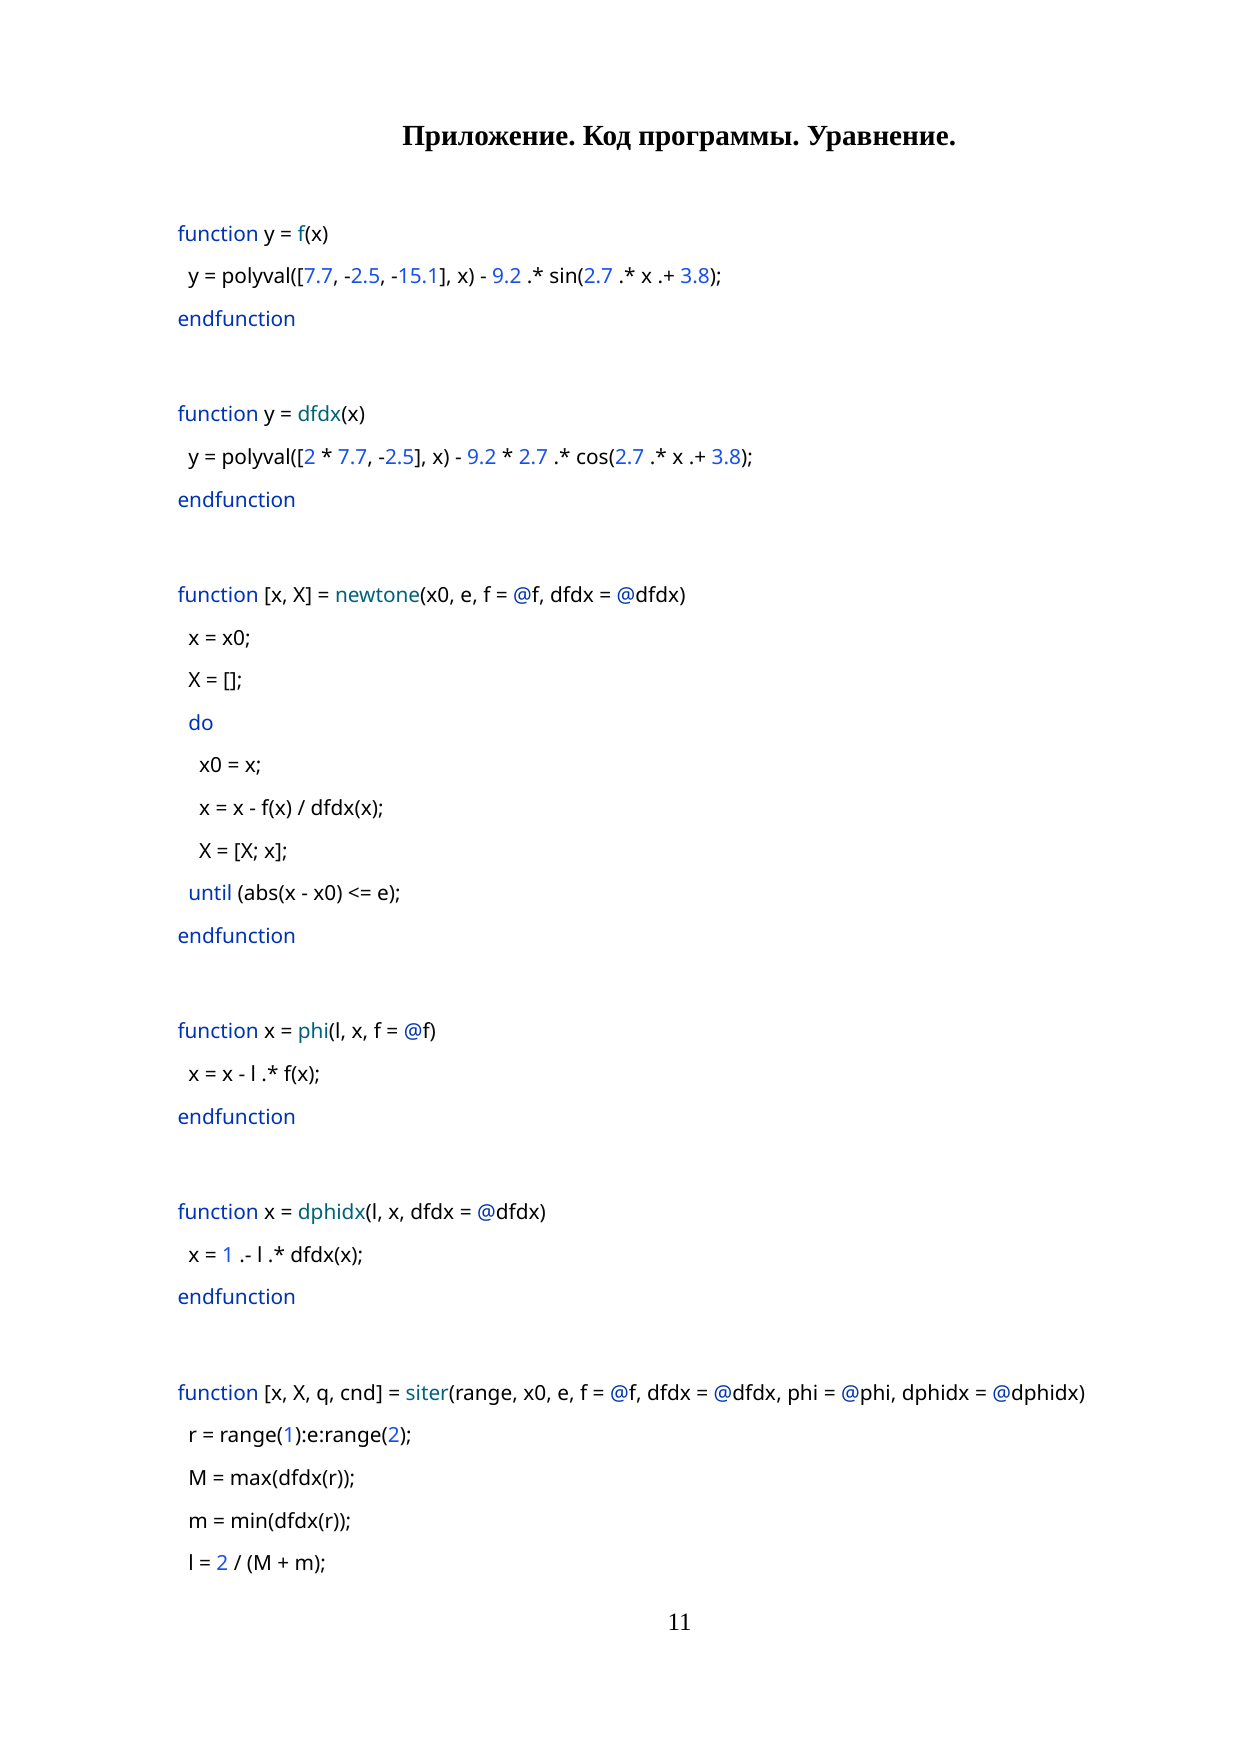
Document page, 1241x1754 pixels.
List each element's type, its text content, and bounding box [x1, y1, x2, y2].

text function x = phi(l, x, f = @f) x = x - l .* f(x); endfunction [177, 1017, 1181, 1181]
text function [x, X, q, cnd] = siter(range, x0, e, f = @f, dfdx = @dfdx, phi = @phi, dphidx = @dphidx) r = range(1):e:range(2); M = max(dfdx(r)); m = min(dfdx(r)); l = 2 / (M + m); [177, 1378, 1181, 1577]
text function y = dfdx(x) y = polyval([2 * 7.7, -2.5], x) - 9.2 * 2.7 .* cos(2.7 .* x .+ 3.8); endfunction [177, 399, 1181, 563]
text function [x, X] = newtone(x0, e, f = @f, dfdx = @dfdx) x = x0; X = []; do x0 = x; x = x - f(x) / dfdx(x); X = [X; x]; until (abs(x - x0) <= e); endfunction [177, 580, 1181, 1000]
text function y = f(x) y = polyval([7.7, -2.5, -15.1], x) - 9.2 .* sin(2.7 .* x .+ 3.8); endfunction [177, 219, 1181, 383]
text function x = dphidx(l, x, dfdx = @dfdx) x = 1 .- l .* dfdx(x); endfunction [177, 1197, 1181, 1361]
text Приложение. Код программы. Уравнение. [177, 118, 1181, 152]
